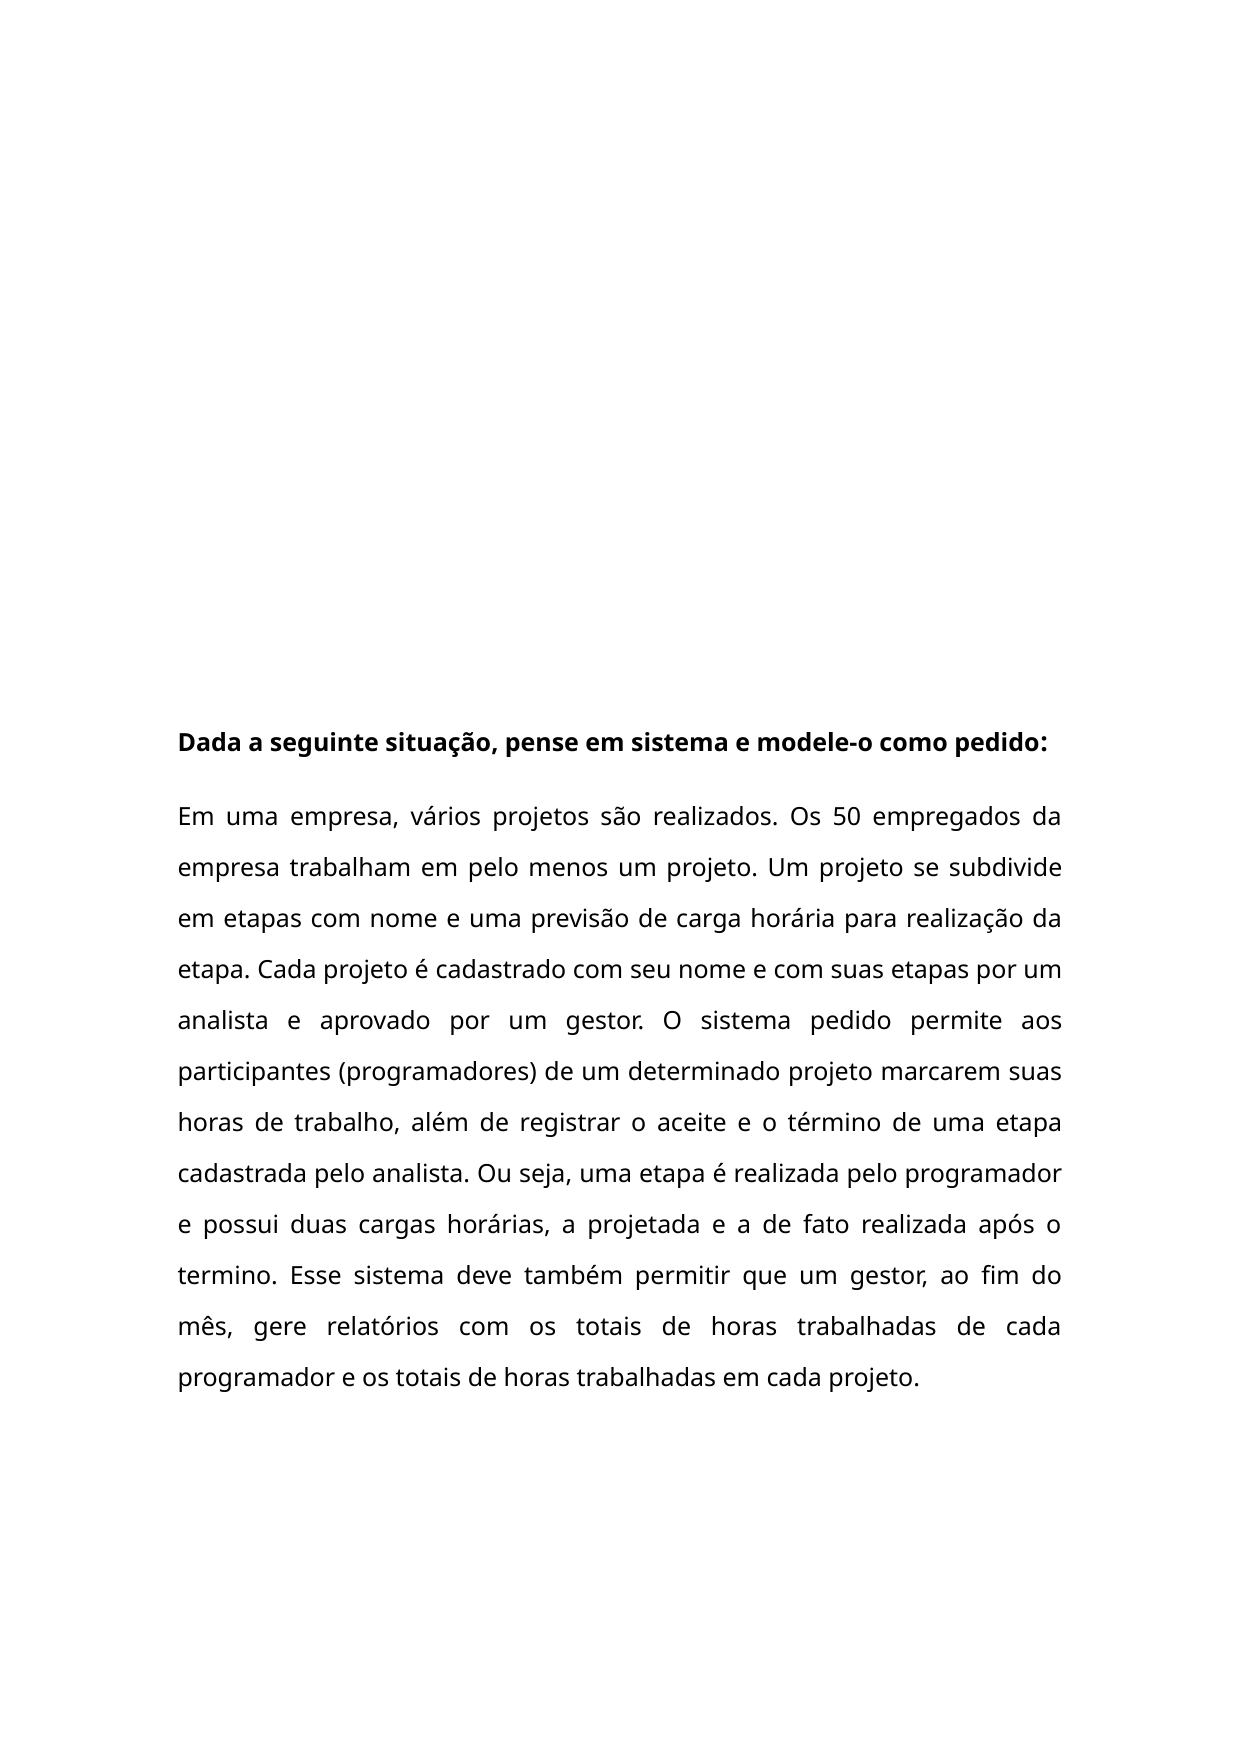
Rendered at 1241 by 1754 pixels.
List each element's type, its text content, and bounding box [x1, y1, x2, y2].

text Em uma empresa, vários projetos são realizados. Os 50 empregados da empresa trabalham em pelo menos um projeto. Um projeto se subdivide em etapas com nome e uma previsão de carga horária para realização da etapa. Cada projeto é cadastrado com seu nome e com suas etapas por um analista e aprovado por um gestor. O sistema pedido permite aos participantes (programadores) de um determinado projeto marcarem suas horas de trabalho, além de registrar o aceite e o término de uma etapa cadastrada pelo analista. Ou seja, uma etapa é realizada pelo programador e possui duas cargas horárias, a projetada e a de fato realizada após o termino. Esse sistema deve também permitir que um gestor, ao fim do mês, gere relatórios com os totais de horas trabalhadas de cada programador e os totais de horas trabalhadas em cada projeto. [177, 798, 1063, 1394]
text Dada a seguinte situação, pense em sistema e modele-o como pedido: [177, 723, 1063, 759]
